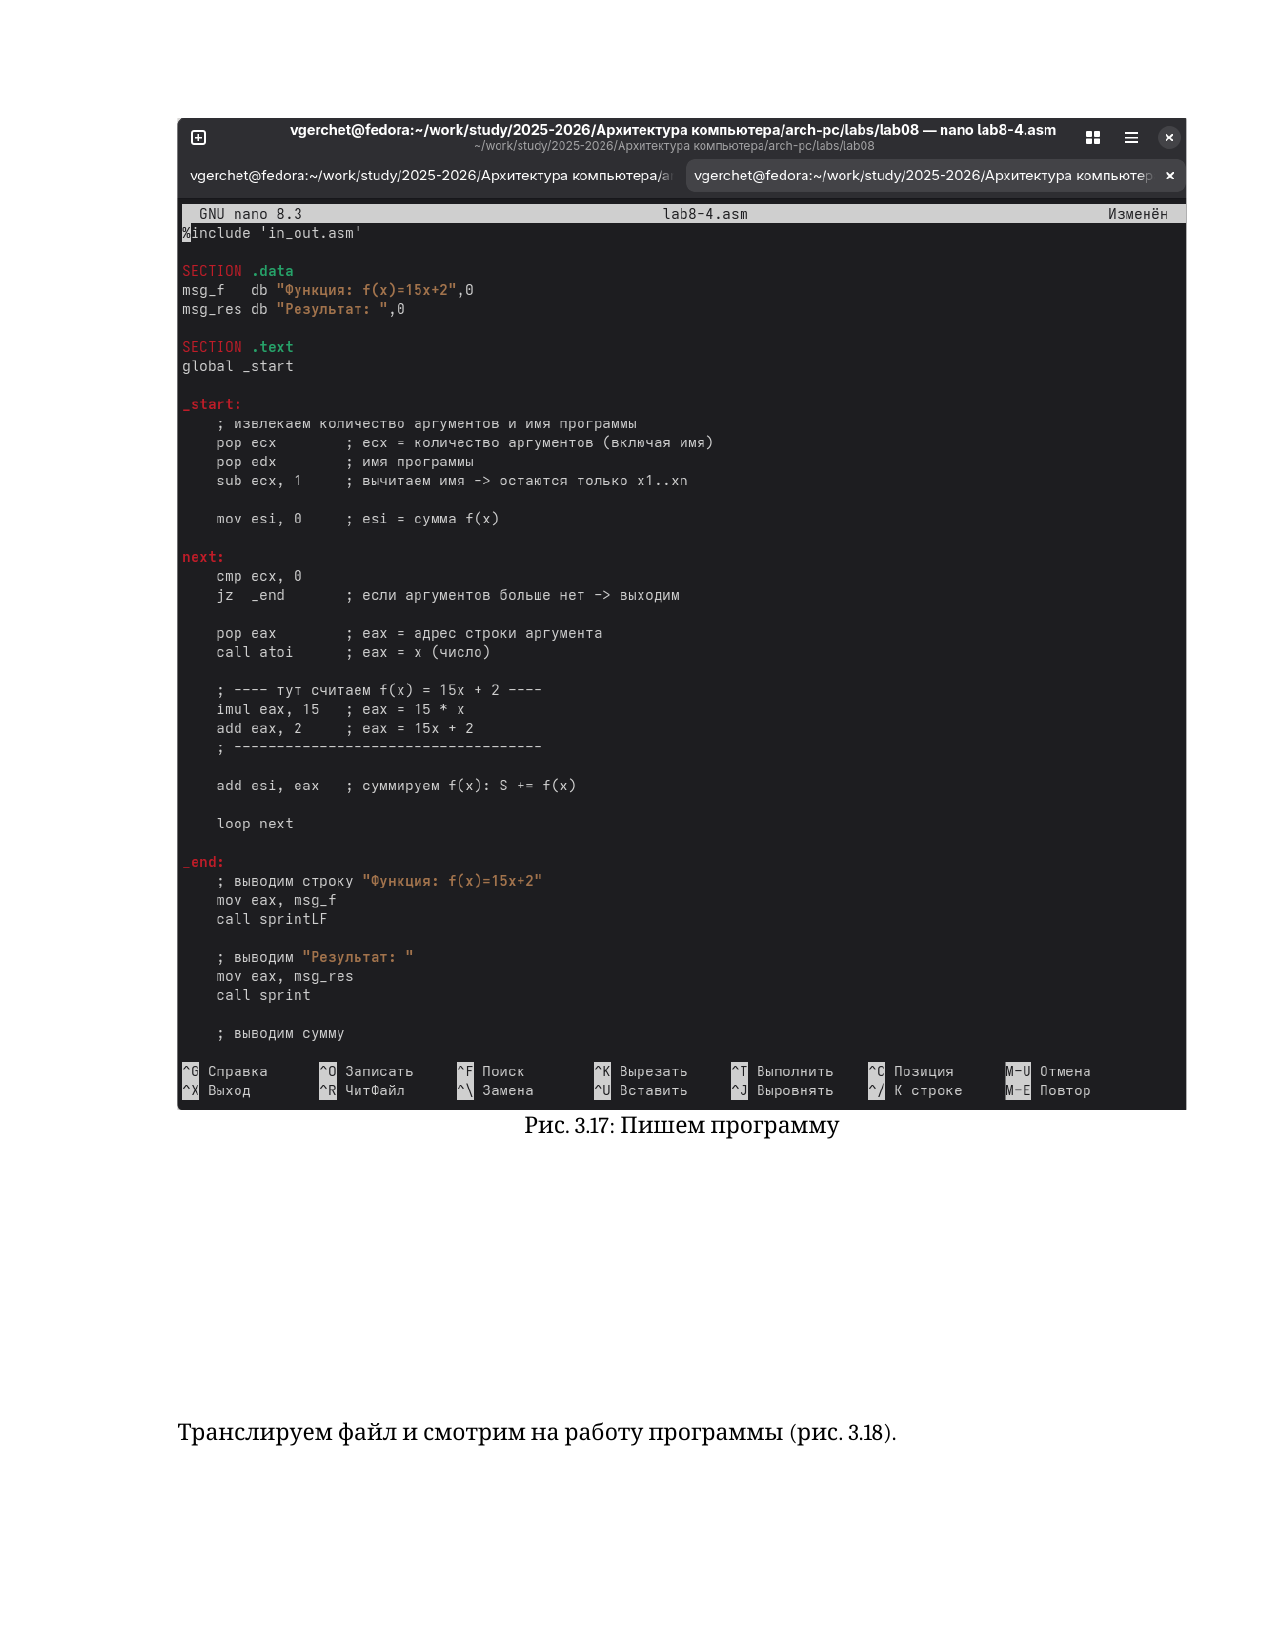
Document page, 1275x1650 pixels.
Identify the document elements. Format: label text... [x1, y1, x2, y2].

picture [177, 118, 1187, 1110]
text Рис. 3.17: Пишем программу [177, 1110, 1186, 1139]
text Транслируем файл и смотрим на работу программы (рис. 3.18). [177, 1419, 1186, 1446]
